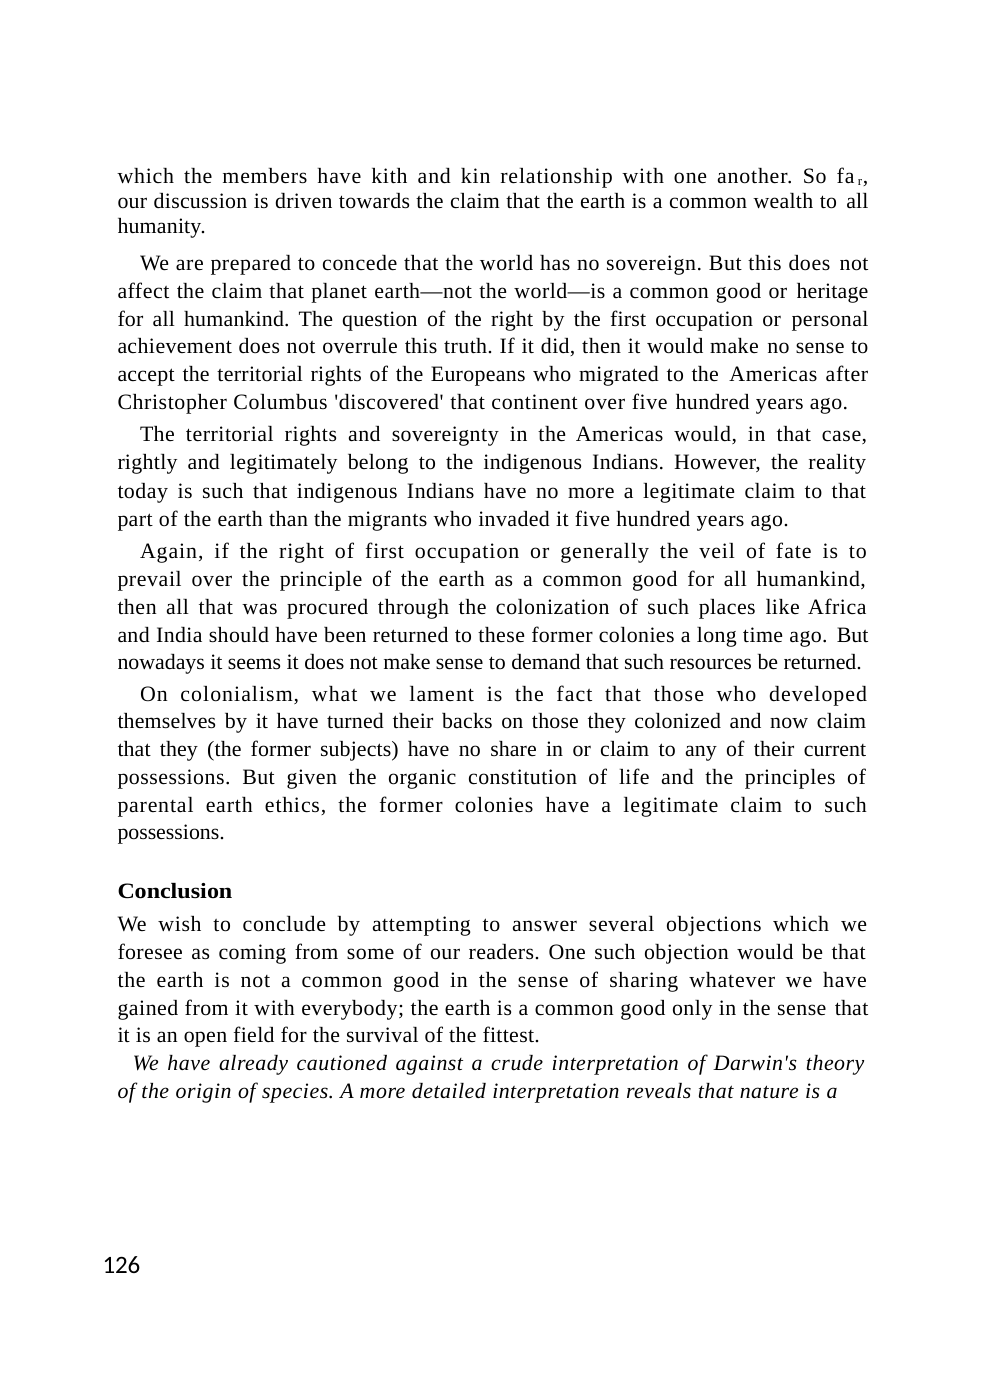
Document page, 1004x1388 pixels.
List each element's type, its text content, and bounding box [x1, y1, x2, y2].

text On colonialism, what we lament is the fact that those who developed themselves by it have turned their backs on those they colonized and now claim that they (the former subjects) have no share in or claim to any of their current possessions. But given the organic constitution of life and the principles of parental earth ethics, the former colonies have a legitimate claim to such possessions. [117, 681, 868, 844]
text The territorial rights and sovereignty in the Americas would, in that case, rightly and legitimately belong to the indigenous Indians. However, the reality today is such that indigenous Indians have no more a legitimate claim to that part of the earth than the migrants who invaded it five hundred years ago. [117, 421, 868, 531]
text which the members have kith and kin relationship with one another. So far, our discussion is driven towards the claim that the earth is a common wealth to all humanity. [117, 163, 868, 238]
text We are prepared to concede that the world has no sovereign. But this does not affect the claim that planet earth—not the world—is a common good or heritage for all humankind. The question of the right by the first occupation or personal achievement does not overrule this truth. If it did, then it would make no sense to accept the territorial rights of the Europeans who migrated to the Americas after Christopher Columbus 'discovered' that continent over five hundred years ago. [117, 250, 868, 414]
text Again, if the right of first occupation or generally the veil of fate is to prevail over the principle of the earth as a common good for all humankind, then all that was procured through the colonization of such places like Africa and India should have been returned to these former colonies a long time ago. But nowadays it seems it does not make sense to demand that such resources be returned. [117, 538, 868, 674]
text Conclusion [117, 881, 868, 903]
text We have already cautioned against a crude interpretation of Darwin's theory of the origin of species. A more detailed interpretation reveals that nature is a [117, 1050, 868, 1103]
text We wish to conclude by attempting to answer several objections which we foresee as coming from some of our readers. One such objection would be that the earth is not a common good in the sense of sharing whatever we have gained from it with everybody; the earth is a common good only in the sense that it is an open field for the survival of the fittest. [117, 911, 868, 1048]
